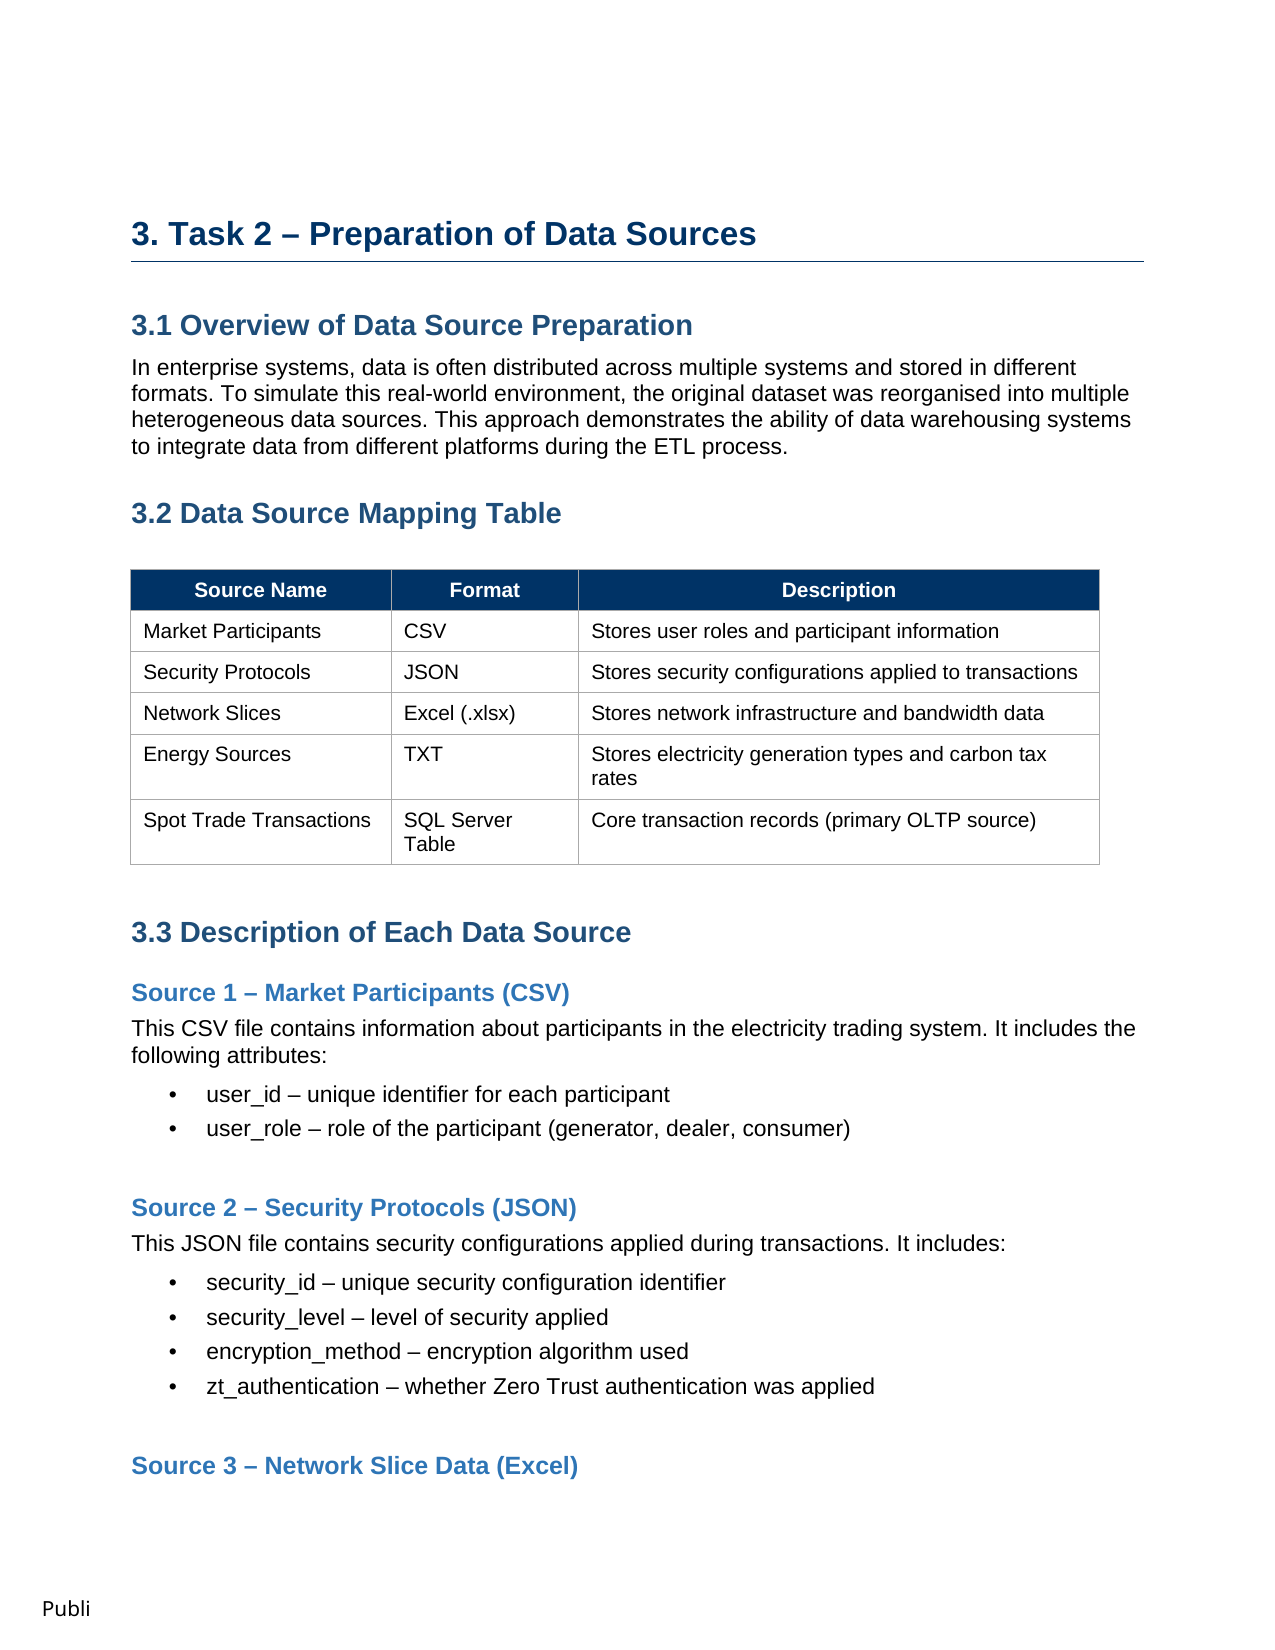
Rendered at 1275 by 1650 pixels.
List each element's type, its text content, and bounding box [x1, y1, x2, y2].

subtitle 3.2 Data Source Mapping Table [131, 496, 1144, 530]
table_cell Excel (.xlsx) [392, 693, 578, 733]
subtitle 3.3 Description of Each Data Source [131, 916, 1144, 949]
table_cell Network Slices [131, 693, 391, 733]
table_cell Core transaction records (primary OLTP source) [579, 800, 1099, 864]
subtitle Source 3 – Network Slice Data (Excel) [131, 1451, 1144, 1479]
table_cell Stores network infrastructure and bandwidth data [579, 693, 1099, 733]
list security_level – level of security applied [169, 1303, 1144, 1330]
table_cell Stores security configurations applied to transactions [579, 652, 1099, 692]
list security_id – unique security configuration identifier [169, 1269, 1144, 1295]
subtitle 3.1 Overview of Data Source Preparation [131, 307, 1144, 341]
table_cell JSON [392, 652, 578, 692]
table_cell Security Protocols [131, 652, 391, 692]
table_cell Energy Sources [131, 735, 391, 798]
text In enterprise systems, data is often distributed across multiple systems and stored in different formats. To simulate this real-world environment, the original dataset was reorganised into multiple heterogeneous data sources. This approach demonstrates the ability of data warehousing systems to integrate data from different platforms during the ETL process. [131, 353, 1144, 459]
table_cell Stores user roles and participant information [579, 611, 1099, 651]
table_cell Spot Trade Transactions [131, 800, 391, 864]
list user_role – role of the participant (generator, dealer, consumer) [169, 1115, 1144, 1142]
subtitle 3. Task 2 – Preparation of Data Sources [131, 214, 1144, 261]
table_header Format [392, 570, 578, 610]
table_cell Stores electricity generation types and carbon tax rates [579, 735, 1099, 798]
subtitle Source 2 – Security Protocols (JSON) [131, 1193, 1144, 1222]
table_header Description [579, 570, 1099, 610]
table_cell TXT [392, 735, 578, 798]
list user_id – unique identifier for each participant [169, 1081, 1144, 1107]
text This JSON file contains security configurations applied during transactions. It includes: [131, 1230, 1144, 1256]
table_cell CSV [392, 611, 578, 651]
table_cell Market Participants [131, 611, 391, 651]
table_header Source Name [131, 570, 391, 610]
text This CSV file contains information about participants in the electricity trading system. It includes the following attributes: [131, 1015, 1144, 1068]
subtitle Source 1 – Market Participants (CSV) [131, 978, 1144, 1007]
list zt_authentication – whether Zero Trust authentication was applied [169, 1373, 1144, 1399]
list encryption_method – encryption algorithm used [169, 1338, 1144, 1364]
table_cell SQL Server Table [392, 800, 578, 864]
